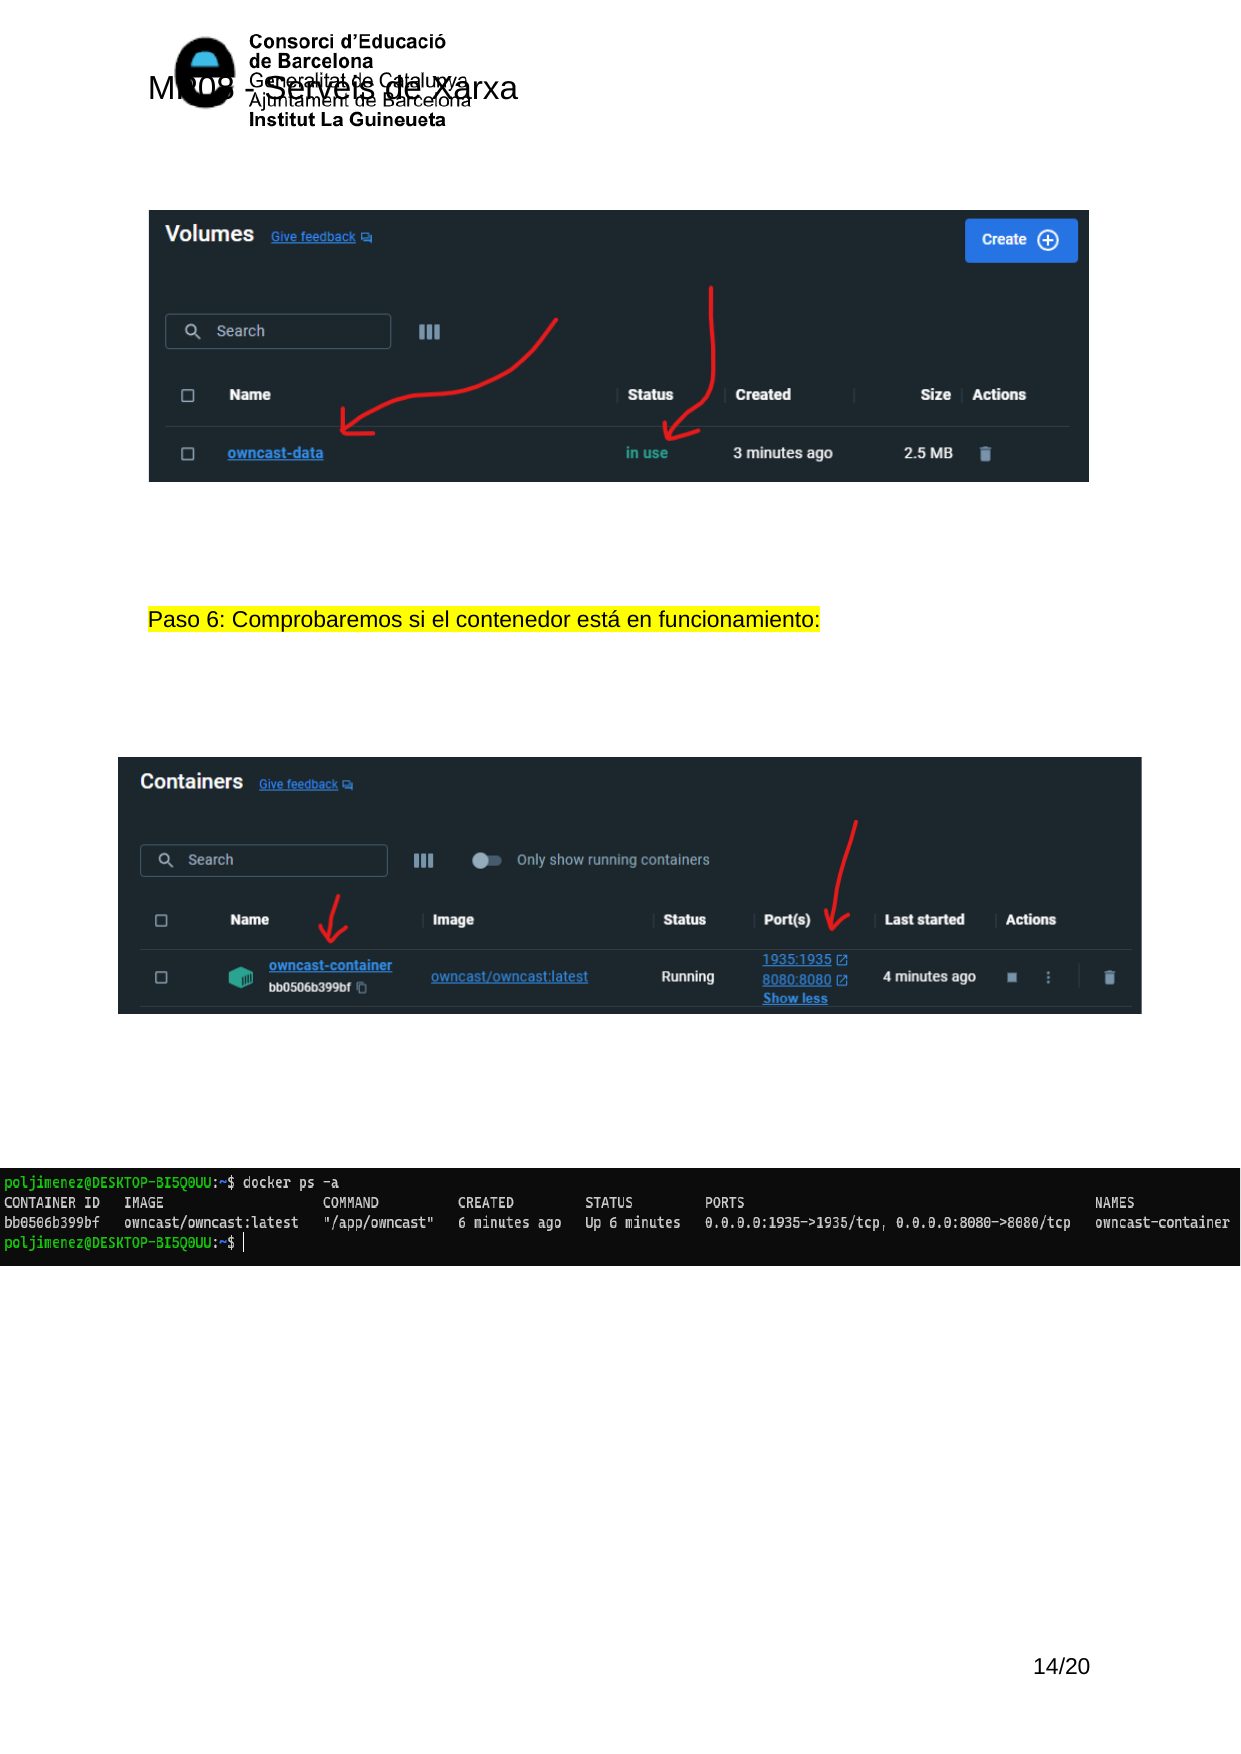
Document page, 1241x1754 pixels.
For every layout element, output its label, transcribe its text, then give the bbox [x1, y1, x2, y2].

picture [0, 1168, 1241, 1266]
text Paso 6: Comprobaremos si el contenedor está en funcionamiento: [148, 606, 1090, 632]
picture [166, 18, 481, 140]
picture [118, 757, 1142, 1014]
picture [148, 210, 1089, 482]
